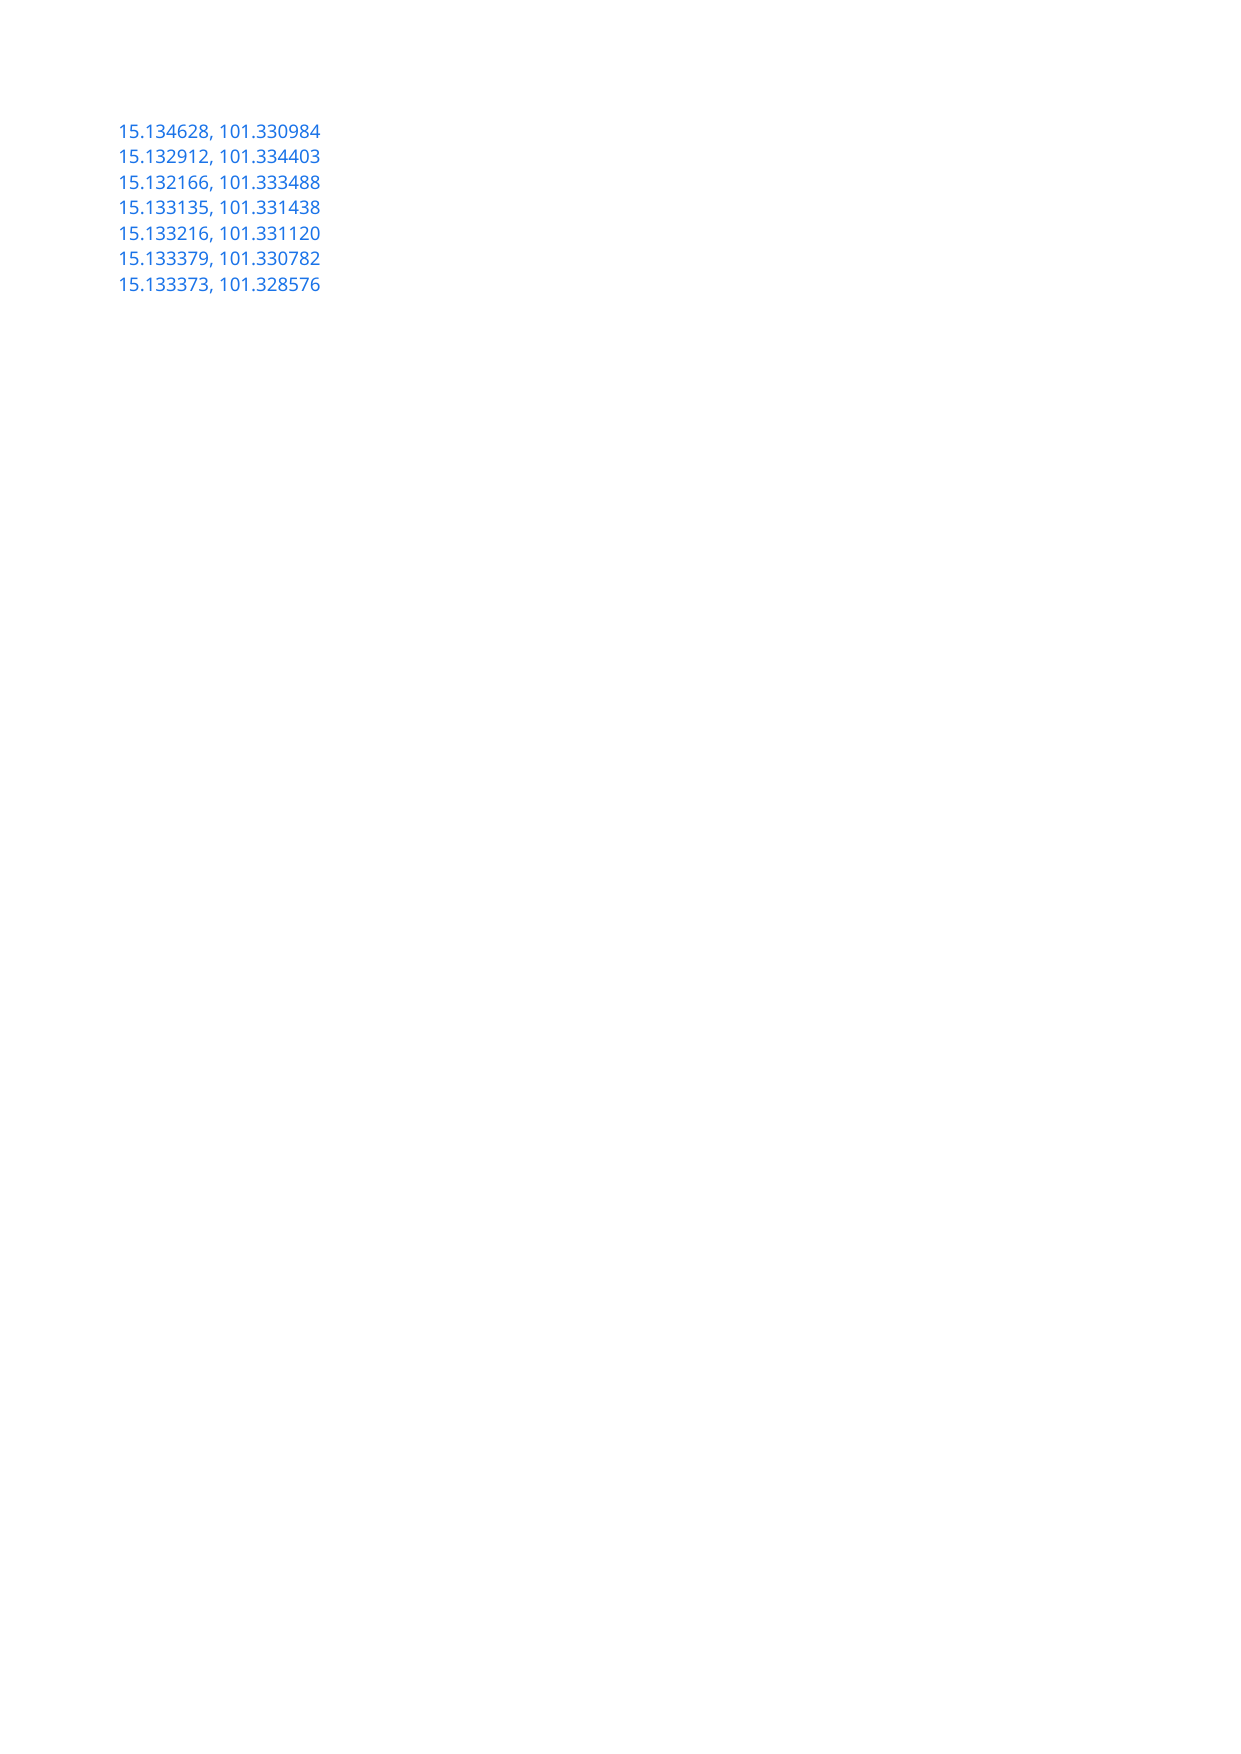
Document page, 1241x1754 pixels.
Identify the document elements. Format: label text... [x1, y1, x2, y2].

text 15.133379, 101.330782 [118, 246, 1122, 271]
text 15.132912, 101.334403 [118, 144, 1122, 169]
text 15.133373, 101.328576 [118, 271, 1122, 297]
text 15.133216, 101.331120 [118, 220, 1122, 246]
text 15.133135, 101.331438 [118, 195, 1122, 220]
text 15.132166, 101.333488 [118, 169, 1122, 195]
text 15.134628, 101.330984 [118, 118, 1122, 144]
